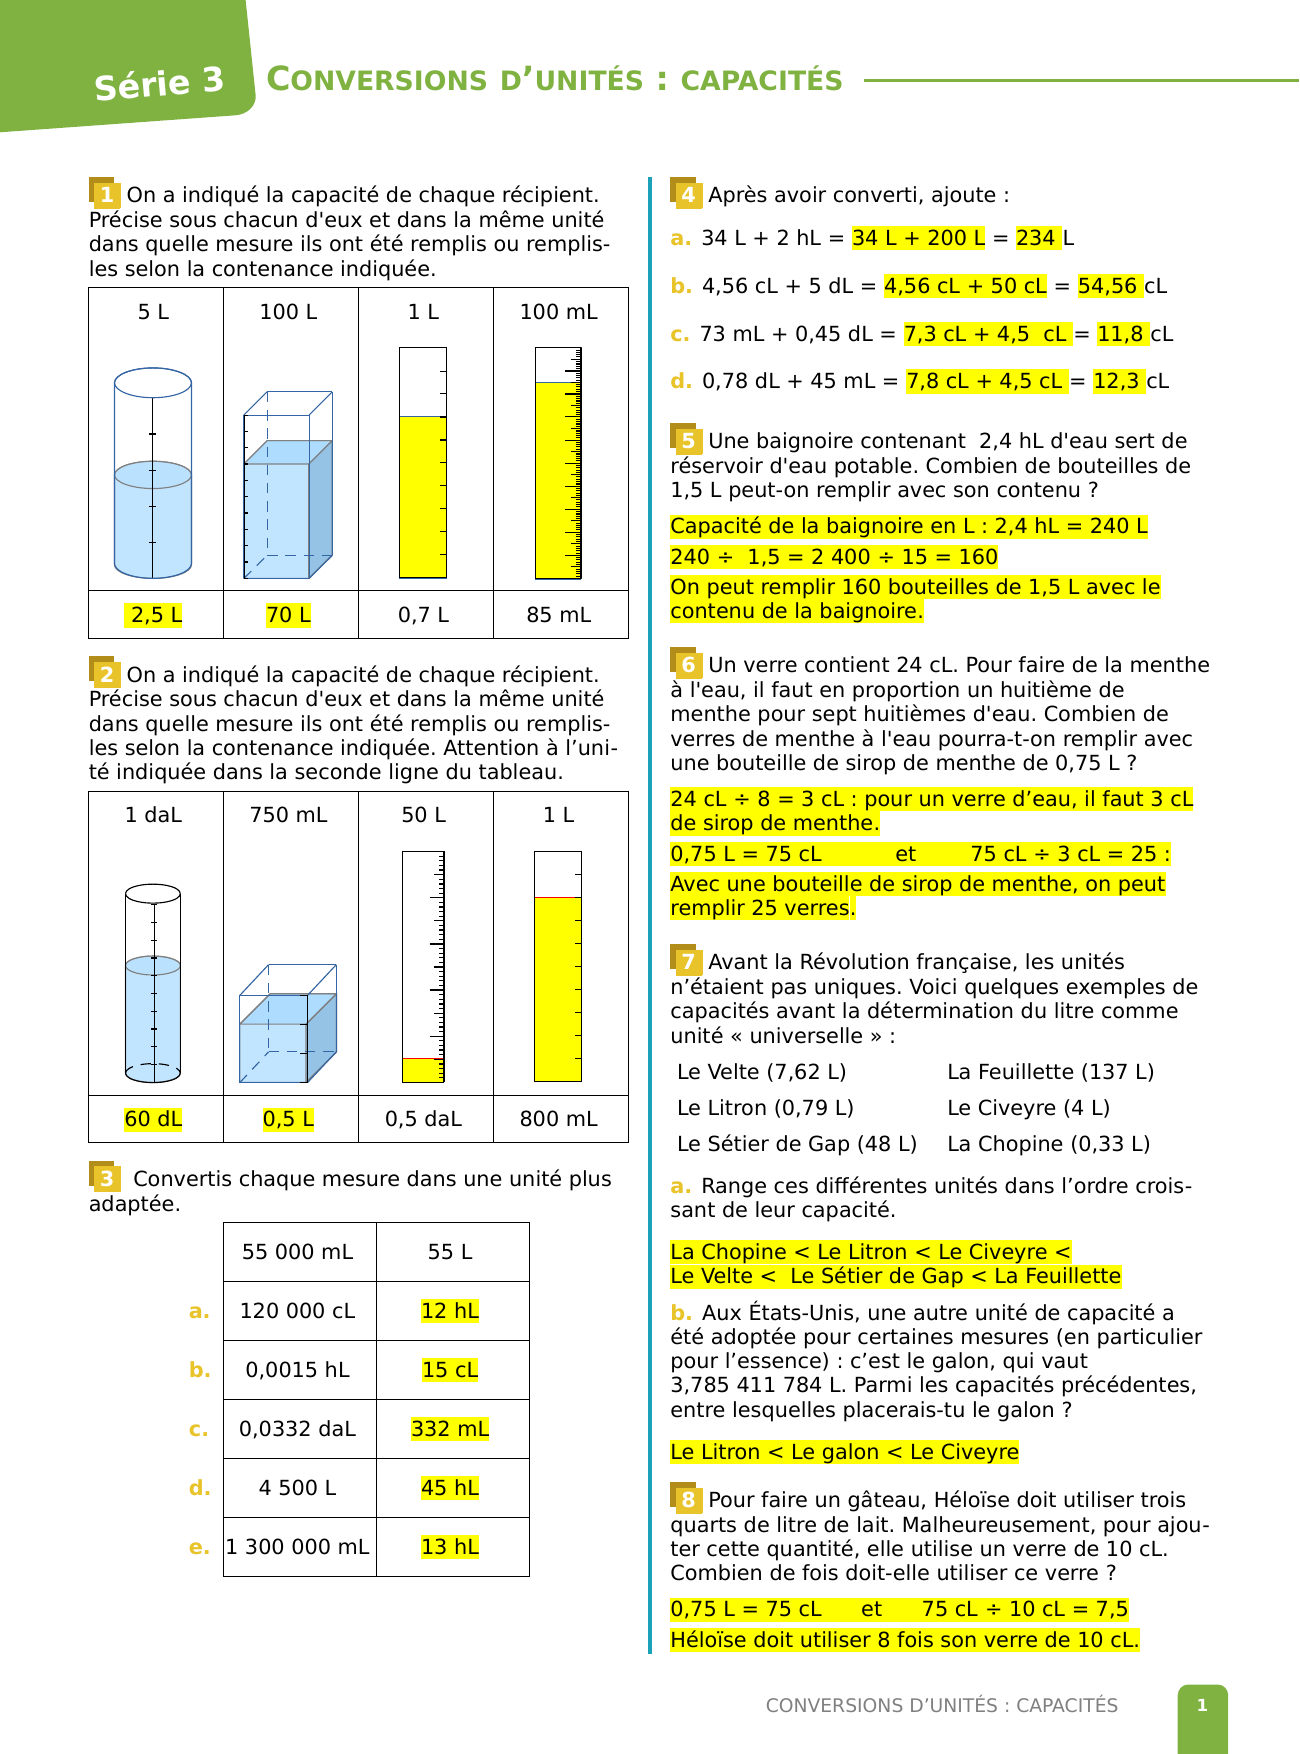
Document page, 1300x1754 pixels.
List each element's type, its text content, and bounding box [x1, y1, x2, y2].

subtitle La Feuillette (137 L) [940, 1060, 1205, 1084]
list 73 mL + 0,45 dL = 7,3 cL + 4,5 cL = 11,8 cL [1150, 322, 1211, 346]
table_cell 0,0015 hL [224, 1341, 376, 1399]
table_cell [224, 840, 358, 1094]
table_cell [189, 1458, 223, 1517]
subtitle On a indiqué la capacité de chaque récipient. Précise sous chacun d'eux et dans la même unité dans quelle mesure ils ont été remplis ou remplis-les selon la contenance indiquée. [88, 177, 629, 281]
table_cell 332 mL [377, 1400, 529, 1458]
table_cell 4 500 L [224, 1459, 376, 1517]
subtitle La Chopine < Le Litron < Le Civeyre < Le Velte < Le Sétier de Gap < La Feuillette [670, 1240, 1205, 1289]
text Héloïse doit utiliser 8 fois son verre de 10 cL. [1140, 1628, 1211, 1652]
table_cell [494, 840, 628, 1094]
table_header 1 L [359, 288, 493, 336]
table_cell [359, 840, 493, 1094]
table_header 55 000 mL [224, 1223, 376, 1281]
subtitle Le Civeyre (4 L) [940, 1096, 1205, 1120]
table_header 1 daL [89, 792, 223, 839]
table_cell 0,7 L [359, 591, 493, 638]
subtitle Convertis chaque mesure dans une unité plus adaptée. [88, 1161, 629, 1216]
list 4,56 cL + 5 dL = 4,56 cL + 50 cL = 54,56 cL [1144, 274, 1211, 298]
table_header 50 L [359, 792, 493, 839]
table_cell [89, 840, 223, 1094]
table_header [189, 1222, 223, 1281]
table_header 55 L [377, 1223, 529, 1281]
subtitle On a indiqué la capacité de chaque récipient. Précise sous chacun d'eux et dans la même unité dans quelle mesure ils ont été remplis ou remplis-les selon la contenance indiquée. Attention à l’uni­té indiquée dans la seconde ligne du tableau. [88, 656, 629, 784]
table_cell [189, 1340, 223, 1399]
table_cell 12 hL [377, 1282, 529, 1340]
subtitle Le Velte (7,62 L) [670, 1060, 934, 1084]
subtitle 0,75 L = 75 cL et 75 cL ÷ 3 cL = 25 : [1171, 842, 1205, 866]
table_cell 15 cL [377, 1341, 529, 1399]
subtitle Un verre contient 24 cL. Pour faire de la menthe à l'eau, il faut en proportion un huitième de menthe pour sept huitièmes d'eau. Combien de verres de menthe à l'eau pourra-t-on remplir avec une bouteille de sirop de menthe de 0,75 L ? [670, 647, 1211, 775]
subtitle Le Litron < Le galon < Le Civeyre [1019, 1440, 1205, 1464]
subtitle Pour faire un gâteau, Héloïse doit utiliser trois quarts de litre de lait. Malheureusement, pour ajou­ter cette quantité, elle utilise un verre de 10 cL. Combien de fois doit-elle utiliser ce verre ? [670, 1482, 1211, 1586]
table_header 5 L [89, 288, 223, 336]
table_cell [89, 336, 223, 590]
table_cell 0,5 daL [359, 1096, 493, 1142]
list 0,78 dL + 45 mL = 7,8 cL + 4,5 cL = 12,3 cL [1146, 369, 1211, 394]
table_cell 13 hL [377, 1518, 529, 1576]
subtitle Avant la Révolution française, les unités n’étaient pas uniques. Voici quelques exemples de capacités avant la détermination du litre comme unité « universelle » : [670, 944, 1211, 1048]
list 34 L + 2 hL = 34 L + 200 L = 234 L [1062, 226, 1211, 250]
table_cell 60 dL [89, 1096, 223, 1142]
list 0,78 dL + 45 mL = 7,8 cL + 4,5 cL = 12,3 cL [670, 369, 906, 394]
table_cell [189, 1281, 223, 1340]
subtitle Capacité de la baignoire en L : 2,4 hL = 240 L [670, 514, 1205, 539]
subtitle On peut remplir 160 bouteilles de 1,5 L avec le contenu de la baignoire. [924, 575, 1205, 623]
subtitle 24 cL ÷ 8 = 3 cL : pour un verre d’eau, il faut 3 cL de sirop de menthe. [880, 787, 1205, 836]
list 4,56 cL + 5 dL = 4,56 cL + 50 cL = 54,56 cL [670, 274, 884, 298]
table_cell 0,0332 daL [224, 1400, 376, 1458]
subtitle La Chopine (0,33 L) [940, 1132, 1205, 1156]
table_cell 45 hL [377, 1459, 529, 1517]
table_cell 0,5 L [224, 1096, 358, 1142]
table_cell 70 L [224, 591, 358, 638]
table_cell [224, 336, 358, 590]
table_header 100 mL [494, 288, 628, 336]
subtitle Une baignoire contenant 2,4 hL d'eau sert de réservoir d'eau potable. Combien de bouteilles de 1,5 L peut-on remplir avec son contenu ? [670, 423, 1211, 503]
table_cell 2,5 L [89, 591, 223, 638]
table_cell [359, 336, 493, 590]
table_header 750 mL [224, 792, 358, 839]
list Aux États-Unis, une autre unité de capacité a été adoptée pour certaines mesures (en particulier pour l’essence) : c’est le galon, qui vaut 3,785 411 784 L. Parmi les capacités précédentes, entre les­quelles placerais-tu le galon ? [670, 1301, 1211, 1422]
table_header 1 L [494, 792, 628, 839]
table_cell 1 300 000 mL [224, 1518, 376, 1576]
list 73 mL + 0,45 dL = 7,3 cL + 4,5 cL = 11,8 cL [670, 322, 904, 346]
subtitle 0,75 L = 75 cL et 75 cL ÷ 10 cL = 7,5 [670, 1597, 1205, 1622]
subtitle Après avoir converti, ajoute : [696, 177, 1211, 208]
subtitle Avec une bouteille de sirop de menthe, on peut remplir 25 verres. [856, 872, 1205, 920]
table_cell 120 000 cL [224, 1282, 376, 1340]
table_cell 85 mL [494, 591, 628, 638]
table_cell [189, 1399, 223, 1458]
list 34 L + 2 hL = 34 L + 200 L = 234 L [670, 226, 852, 250]
subtitle Le Sétier de Gap (48 L) [670, 1132, 934, 1156]
table_cell 800 mL [494, 1096, 628, 1142]
table_cell [189, 1517, 223, 1576]
list Range ces différentes unités dans l’ordre crois­sant de leur capacité. [670, 1174, 1211, 1223]
subtitle 240 ÷ 1,5 = 2 400 ÷ 15 = 160 [998, 545, 1205, 569]
table_cell [494, 336, 628, 590]
list 34 L + 2 hL = 34 L + 200 L = 234 L [985, 226, 1016, 250]
table_header 100 L [224, 288, 358, 336]
subtitle Le Litron (0,79 L) [670, 1096, 934, 1120]
